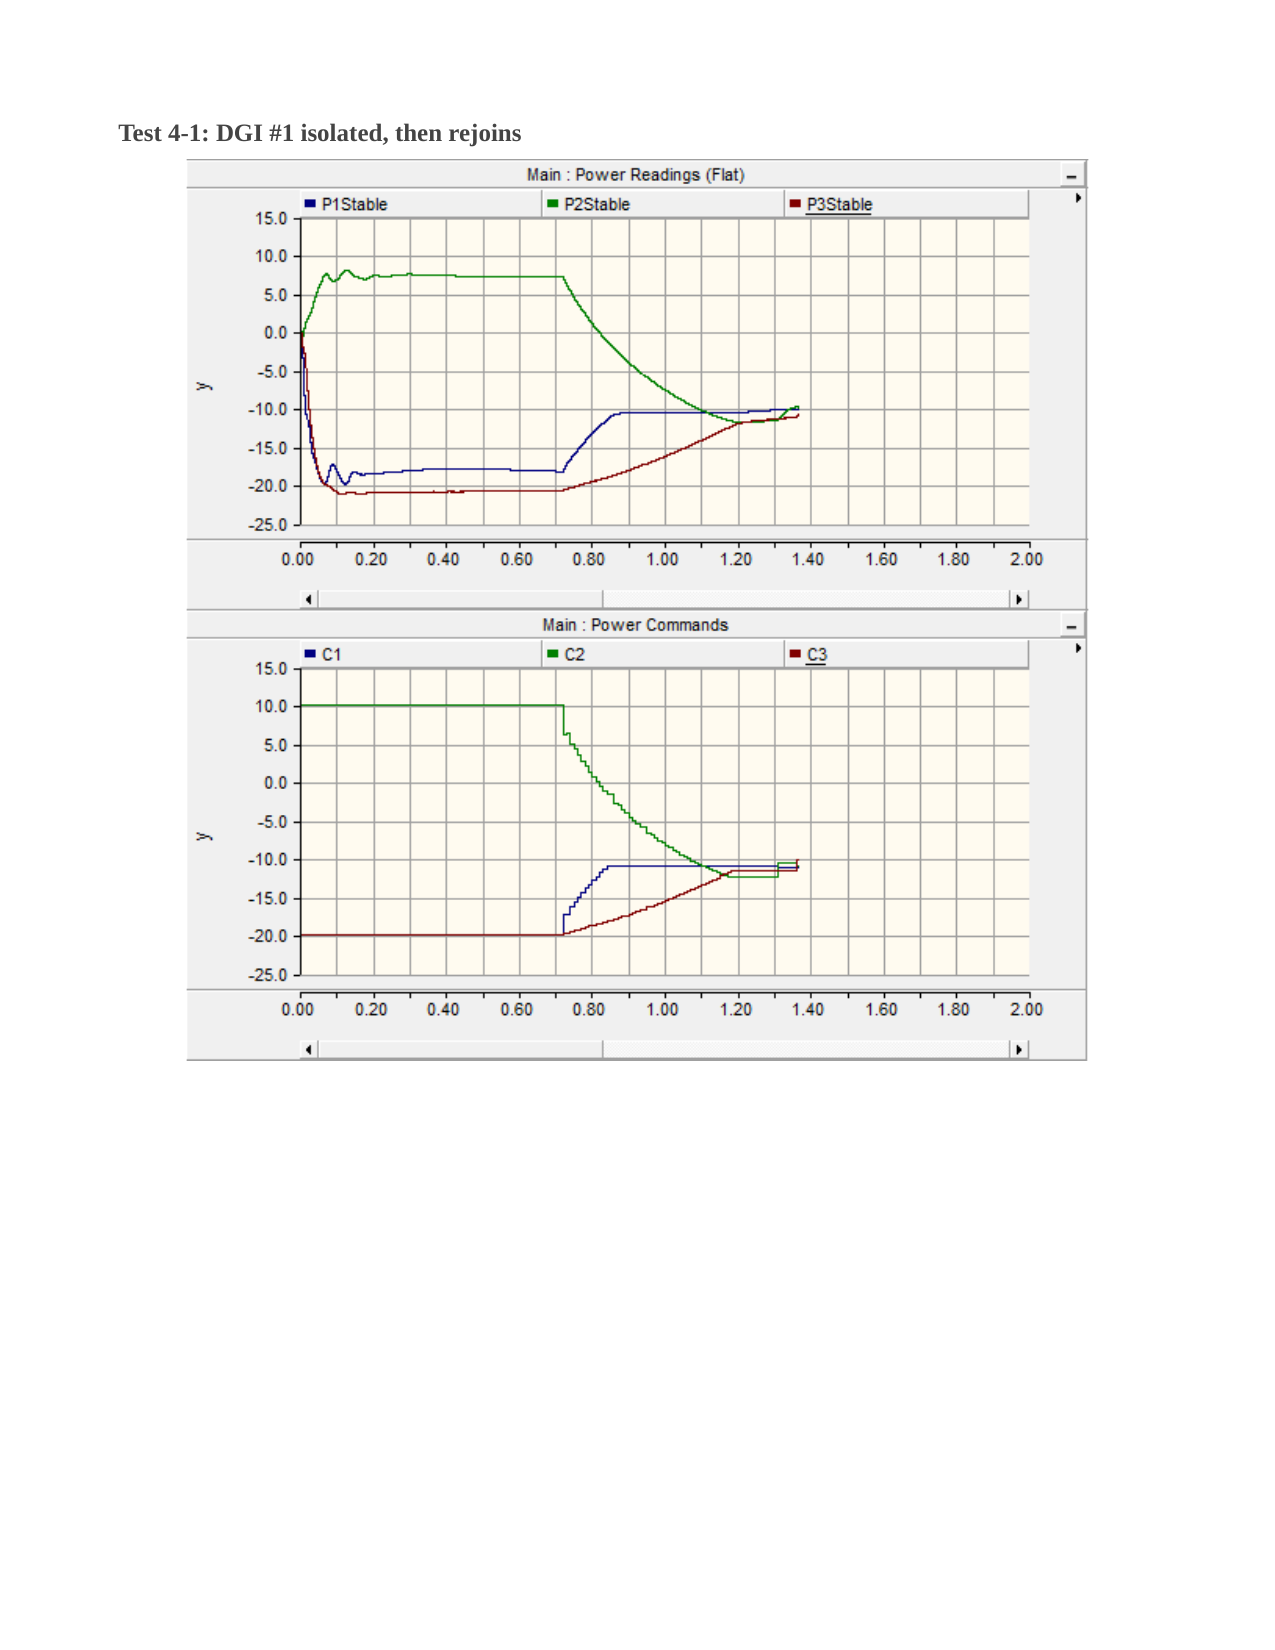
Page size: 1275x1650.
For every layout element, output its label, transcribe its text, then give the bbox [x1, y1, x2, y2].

text Test 4-1: DGI #1 isolated, then rejoins [118, 118, 1157, 147]
picture [186, 159, 1089, 1061]
